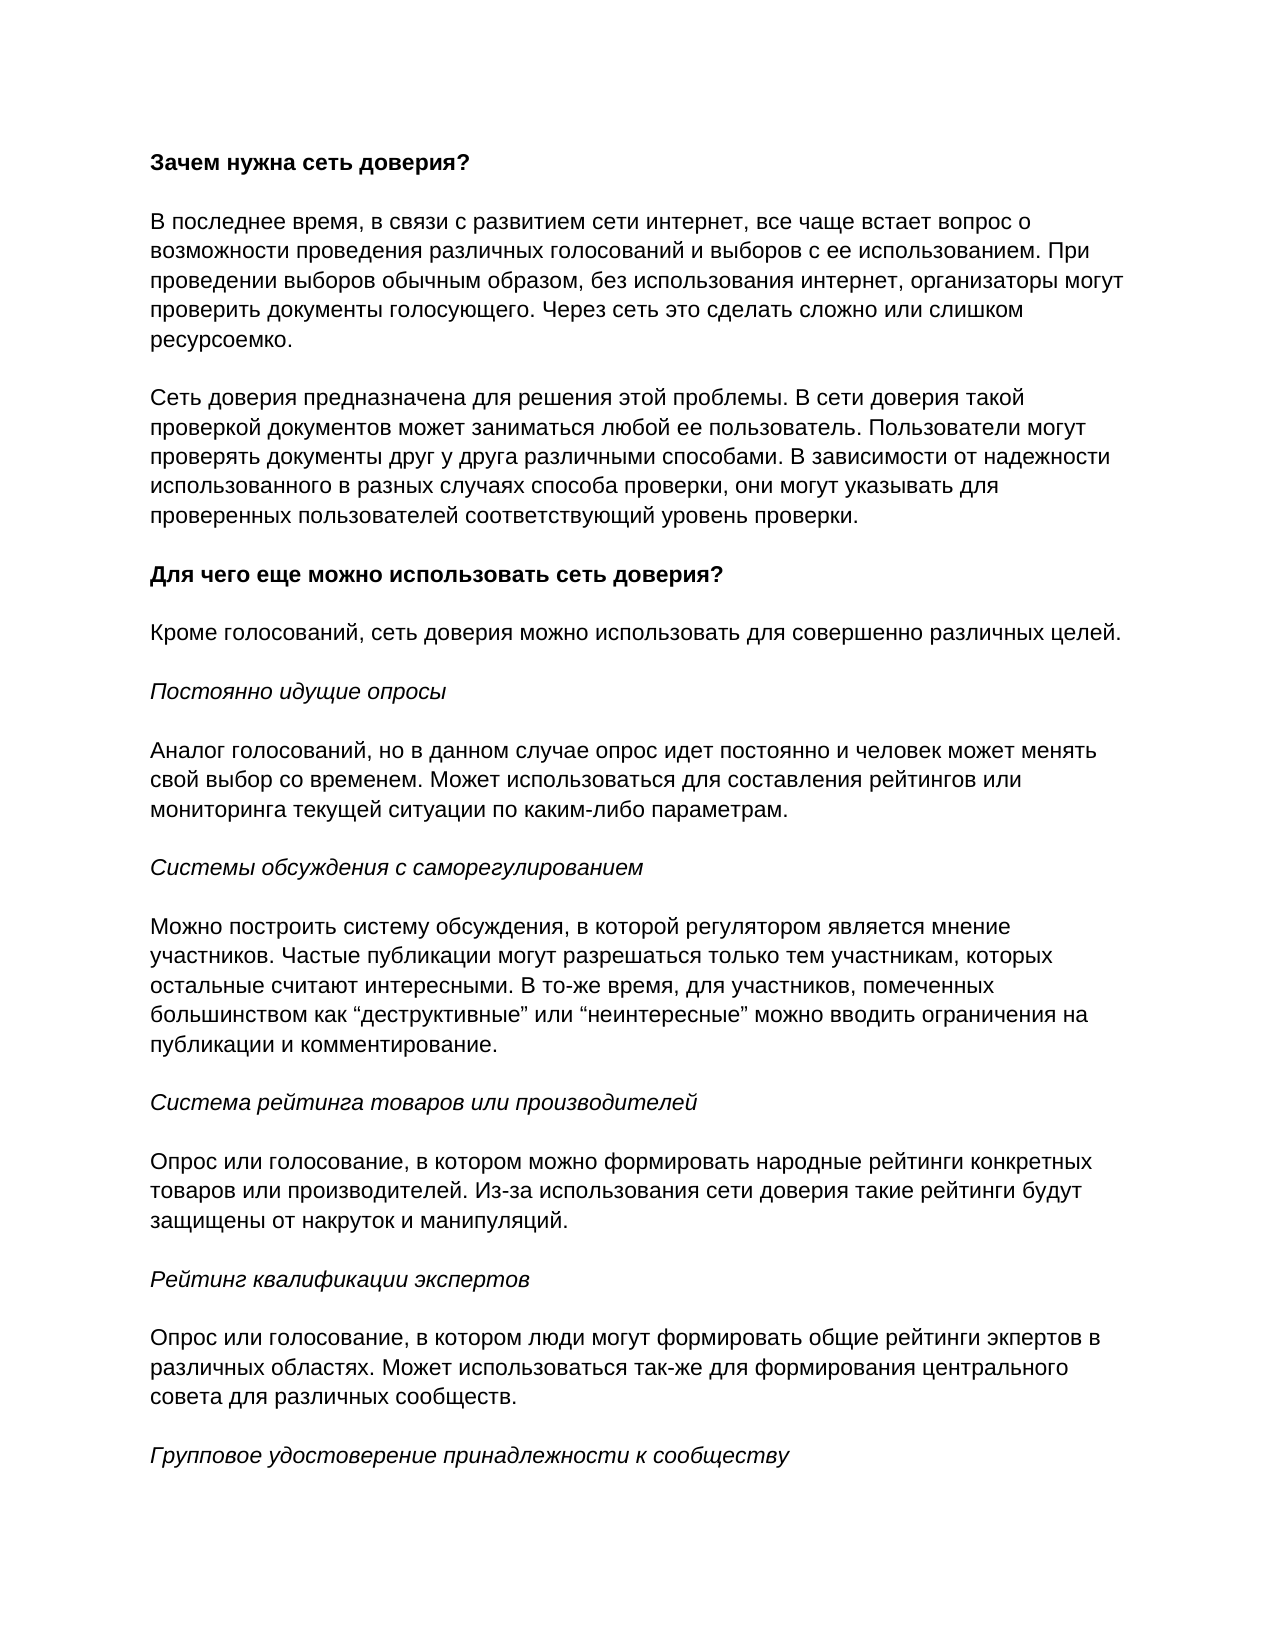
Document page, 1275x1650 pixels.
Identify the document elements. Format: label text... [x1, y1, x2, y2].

text Для чего еще можно использовать сеть доверия? [150, 561, 1125, 587]
text Кроме голосований, сеть доверия можно использовать для совершенно различных целей. Постоянно идущие опросы [150, 620, 1125, 704]
text Можно построить систему обсуждения, в которой регулятором является мнение участников. Частые публикации могут разрешаться только тем участникам, которых остальные считают интересными. В то-же время, для участников, помеченных большинством как “деструктивные” или “неинтересные” можно вводить ограничения на публикации и комментирование. Система рейтинга товаров или производителей Опрос или голосование, в котором можно формировать народные рейтинги конкретных товаров или производителей. Из-за использования сети доверия такие рейтинги будут защищены от накруток и манипуляций. [150, 914, 1125, 1233]
text Сеть доверия предназначена для решения этой проблемы. В сети доверия такой проверкой документов может заниматься любой ее пользователь. Пользователи могут проверять документы друг у друга различными способами. В зависимости от надежности использованного в разных случаях способа проверки, они могут указывать для проверенных пользователей соответствующий уровень проверки. [150, 385, 1125, 528]
text Аналог голосований, но в данном случае опрос идет постоянно и человек может менять свой выбор со временем. Может использоваться для составления рейтингов или мониторинга текущей ситуации по каким-либо параметрам. Системы обсуждения с саморегулированием [150, 737, 1125, 881]
text Рейтинг квалификации экспертов [150, 1266, 1125, 1292]
text Зачем нужна сеть доверия? [150, 150, 1125, 176]
text В последнее время, в связи с развитием сети интернет, все чаще встает вопрос о возможности проведения различных голосований и выборов с ее использованием. При проведении выборов обычным образом, без использования интернет, организаторы могут проверить документы голосующего. Через сеть это сделать сложно или слишком ресурсоемко. [150, 209, 1125, 352]
text Опрос или голосование, в котором люди могут формировать общие рейтинги экпертов в различных областях. Может использоваться так-же для формирования центрального совета для различных сообществ. Групповое удостоверение принадлежности к сообществу [150, 1325, 1125, 1468]
